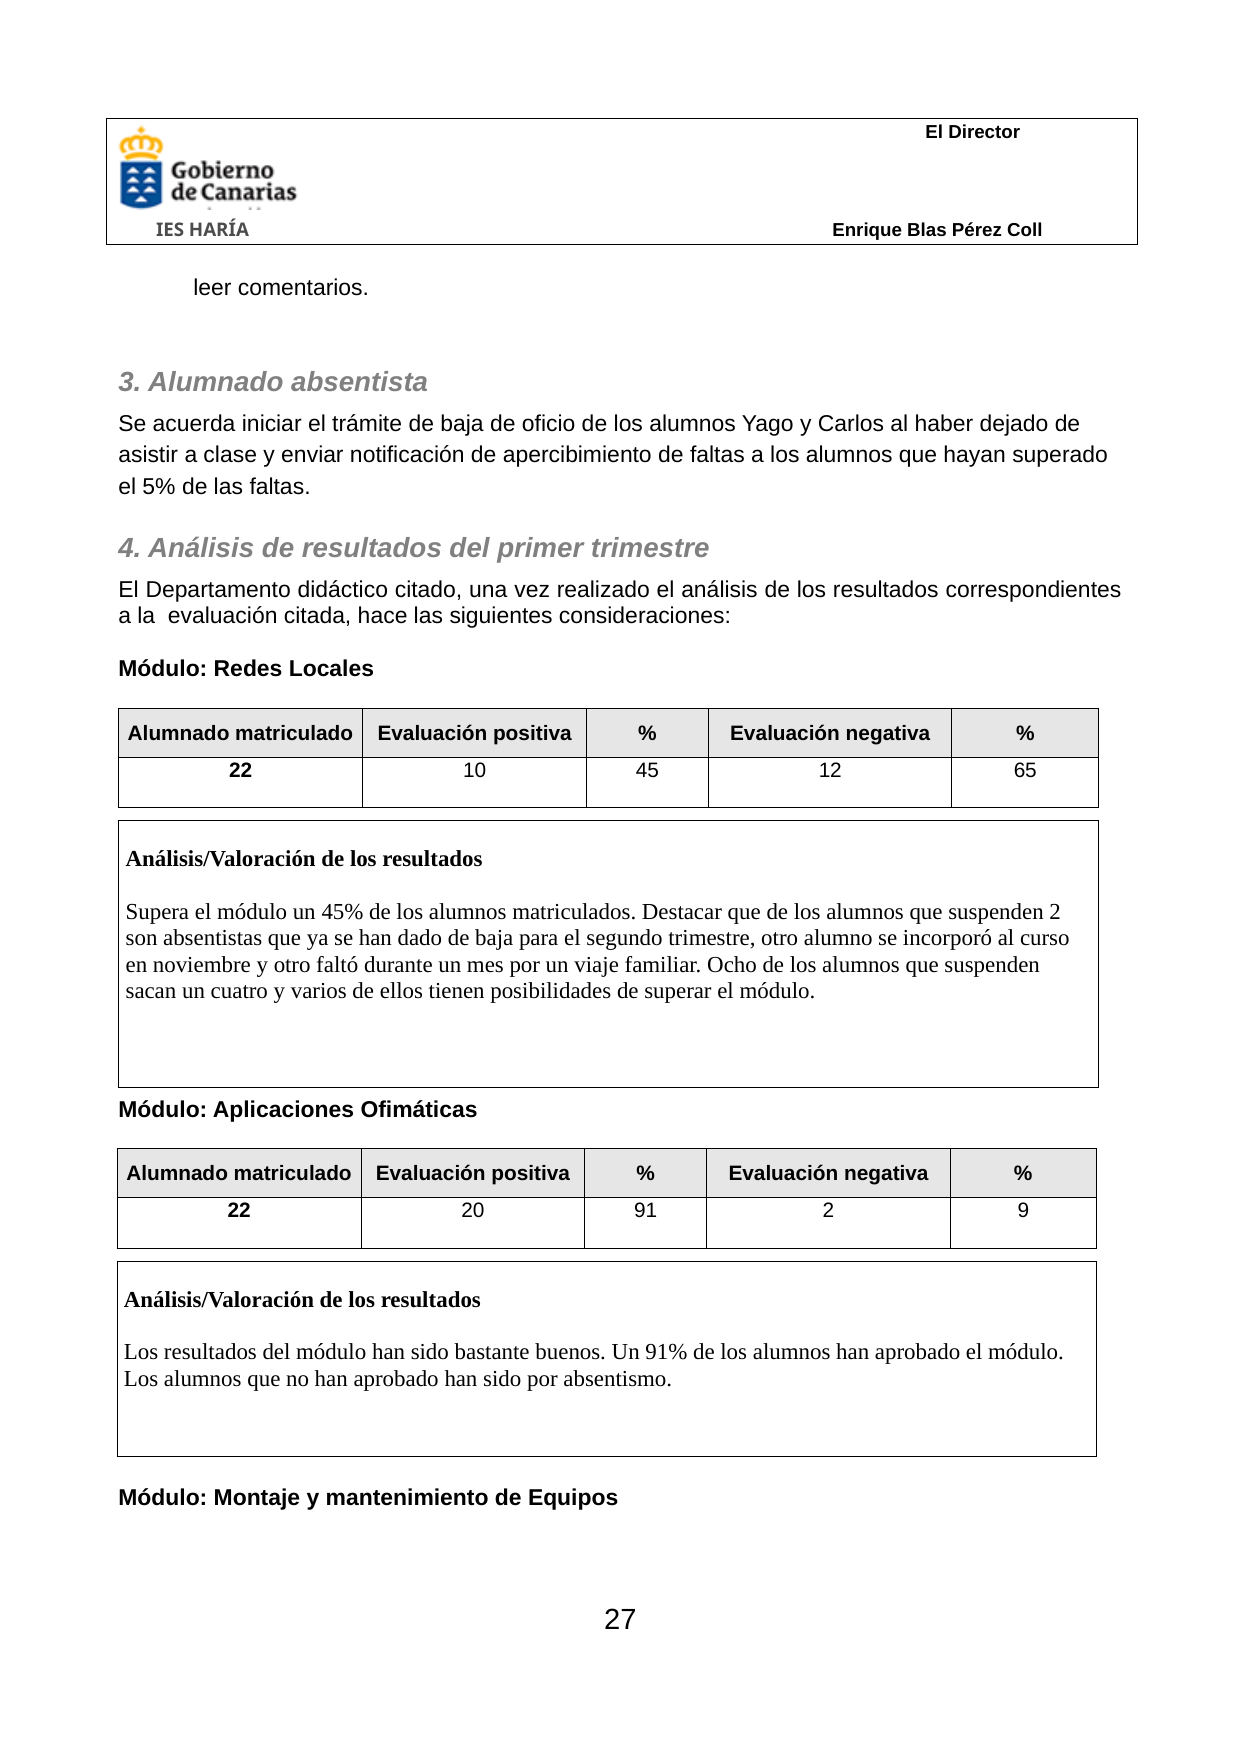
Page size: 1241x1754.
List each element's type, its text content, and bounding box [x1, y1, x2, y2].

table_cell 22 [119, 758, 362, 807]
table_cell 65 [952, 758, 1098, 807]
picture [115, 123, 300, 210]
subtitle 3. Alumnado absentista [118, 366, 1122, 397]
table_cell 9 [951, 1198, 1096, 1248]
table_header Análisis/Valoración de los resultados Los resultados del módulo han sido bastante buenos. Un 91% de los alumnos han aprobado el módulo. Los alumnos que no han aprobado han sido por absentismo. [118, 1262, 1096, 1456]
table_cell 91 [585, 1198, 706, 1248]
table_header % [587, 709, 708, 757]
table_cell 12 [709, 758, 951, 807]
table_cell 2 [707, 1198, 950, 1248]
table_cell 10 [363, 758, 586, 807]
table_header Evaluación positiva [362, 1149, 584, 1197]
text Módulo: Montaje y mantenimiento de Equipos [118, 1483, 1122, 1510]
table_header Evaluación negativa [709, 709, 951, 757]
list leer comentarios. [156, 274, 1122, 300]
table_header Alumnado matriculado [118, 1149, 361, 1197]
table_header % [952, 709, 1098, 757]
table_header Análisis/Valoración de los resultados Supera el módulo un 45% de los alumnos matriculados. Destacar que de los alumnos que suspenden 2 son absentistas que ya se han dado de baja para el segundo trimestre, otro alumno se incorporó al curso en noviembre y otro faltó durante un mes por un viaje familiar. Ocho de los alumnos que suspenden sacan un cuatro y varios de ellos tienen posibilidades de superar el módulo. [119, 821, 1098, 1087]
text Se acuerda iniciar el trámite de baja de oficio de los alumnos Yago y Carlos al haber dejado de asistir a clase y enviar notificación de apercibimiento de faltas a los alumnos que hayan superado el 5% de las faltas. [118, 410, 1122, 499]
table_cell 45 [587, 758, 708, 807]
table_header % [585, 1149, 706, 1197]
table_header Alumnado matriculado [119, 709, 362, 757]
subtitle 4. Análisis de resultados del primer trimestre [118, 532, 1122, 563]
table_cell 22 [118, 1198, 361, 1248]
text Módulo: Redes Locales [118, 655, 1122, 681]
table_header % [951, 1149, 1096, 1197]
table_cell 20 [362, 1198, 584, 1248]
text El Departamento didáctico citado, una vez realizado el análisis de los resultados correspondientes a la evaluación citada, hace las siguientes consideraciones: [118, 576, 1122, 629]
table_header Evaluación negativa [707, 1149, 950, 1197]
text Módulo: Aplicaciones Ofimáticas [118, 1096, 1122, 1122]
table_header Evaluación positiva [363, 709, 586, 757]
